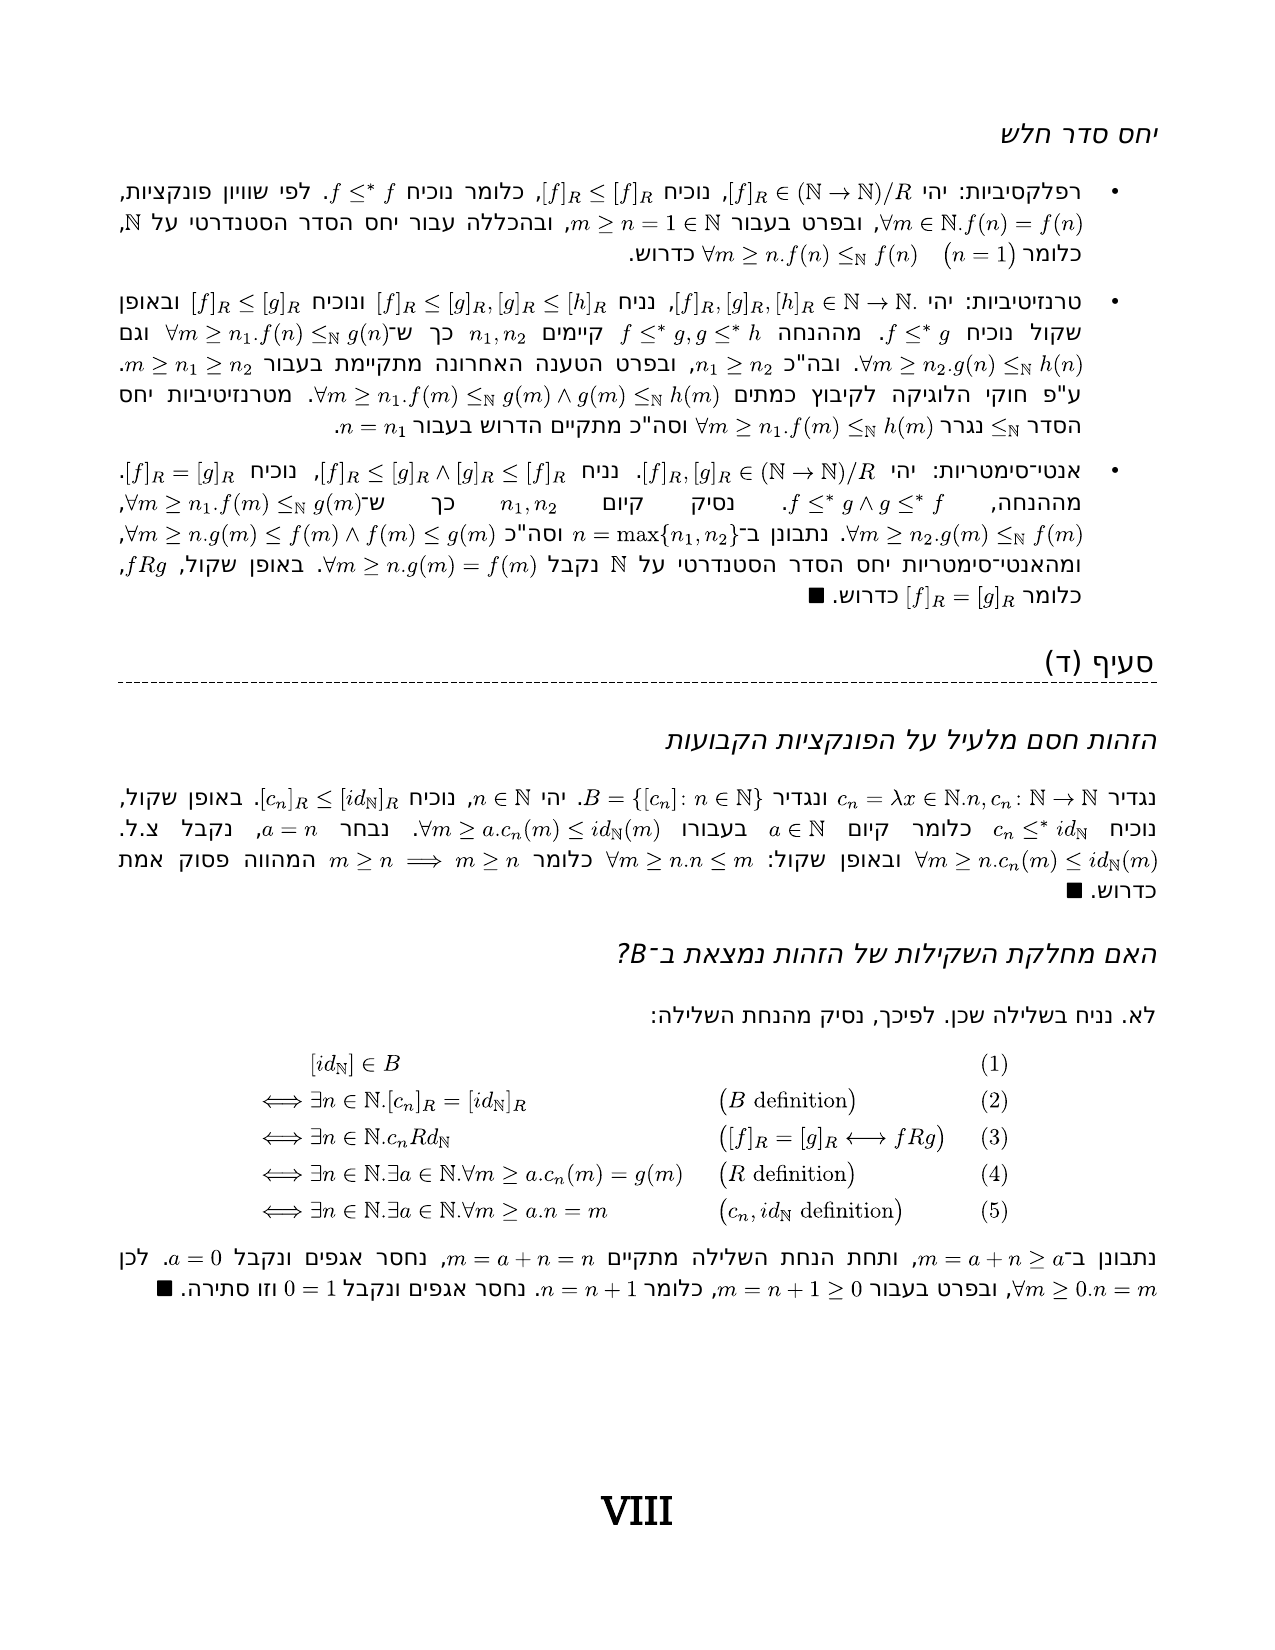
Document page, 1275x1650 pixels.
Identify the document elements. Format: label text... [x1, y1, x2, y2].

text נגדיר ונגדיר . יהי , נוכיח . באופן שקול, נוכיח כלומר קיום בעבורו . נבחר , נקבל צ.ל. ובאופן שקול: כלומר המהווה פסוק אמת כדרוש. [118, 784, 1157, 903]
subtitle הזהות חסם מלעיל על הפונקציות הקבועות [118, 724, 1157, 756]
subtitle יחס סדר חלש [118, 118, 1157, 150]
list טרנזיטיביות: יהי , נניח ונוכיח ובאופן שקול נוכיח . מההנחה קיימים כך ש־ וגם . ובה"כ , ובפרט הטענה האחרונה מתקיימת בעבור . ע"פ חוקי הלוגיקה לקיבוץ כמתים . מטרנזיטיביות יחס הסדר נגרר וסה"כ מתקיים הדרוש בעבור . [118, 288, 1119, 439]
subtitle סעיף (ד) [118, 642, 1157, 682]
list אנטי־סימטריות: יהי . נניח , נוכיח . מההנחה, . נסיק קיום כך ש־, . נתבונן ב־ וסה"כ , ומהאנטי־סימטריות יחס הסדר הסטנדרטי על נקבל . באופן שקול, , כלומר כדרוש. [118, 458, 1119, 609]
subtitle האם מחלקת השקילות של הזהות נמצאת ב־B? [118, 934, 1157, 971]
text לא. נניח בשלילה שכן. לפיכך, נסיק מהנחת השלילה: [118, 1002, 1157, 1029]
text נתבונן ב־, ותחת הנחת השלילה מתקיים , נחסר אגפים ונקבל . לכן , ובפרט בעבור , כלומר . נחסר אגפים ונקבל וזו סתירה. [118, 1244, 1157, 1301]
list רפלקסיביות: יהי , נוכיח , כלומר נוכיח . לפי שוויון פונקציות, , ובפרט בעבור , ובהכללה עבור יחס הסדר הסטנדרטי על , כלומר כדרוש. [118, 178, 1119, 269]
